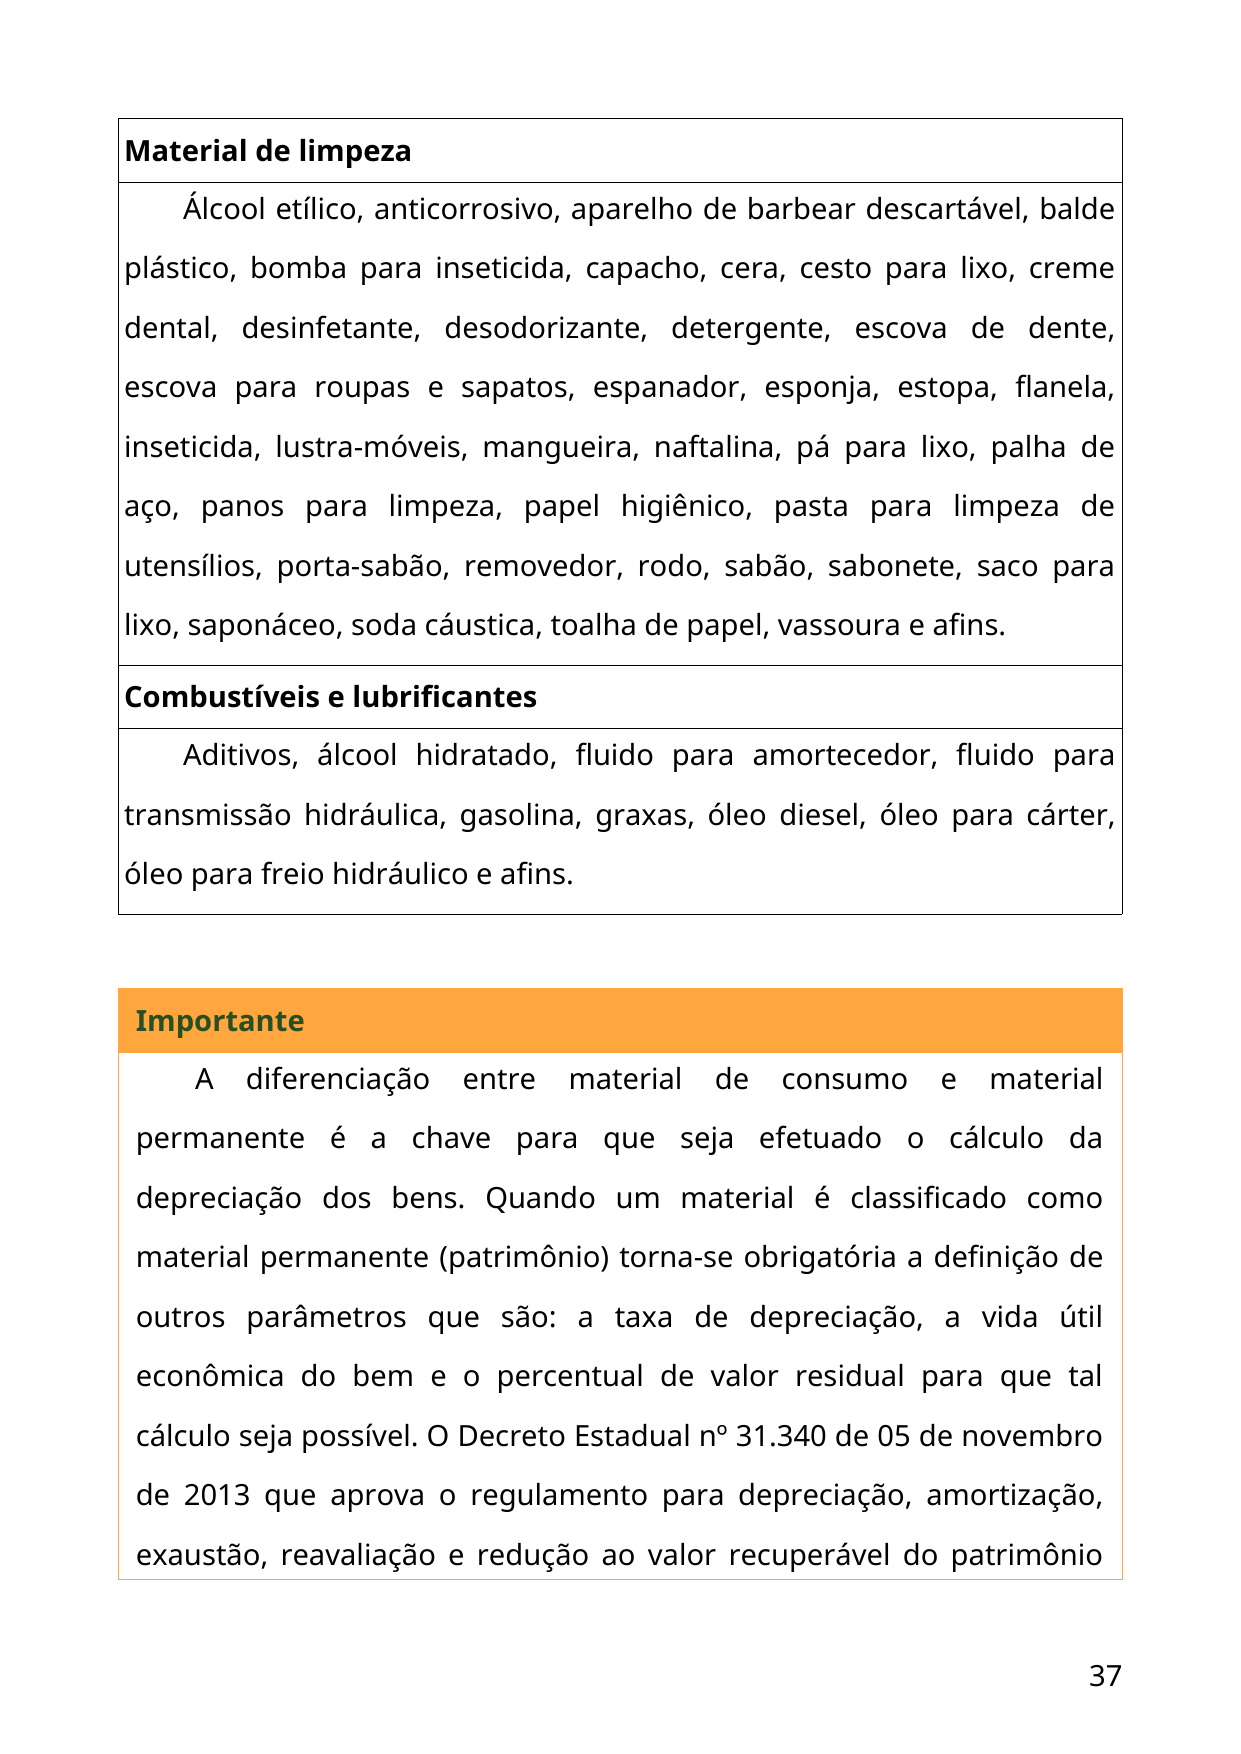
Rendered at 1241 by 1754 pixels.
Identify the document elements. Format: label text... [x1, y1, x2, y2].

table_cell Material de limpeza [119, 119, 1122, 182]
table_cell Aditivos, álcool hidratado, fluido para amortecedor, fluido para transmissão hidráulica, gasolina, graxas, óleo diesel, óleo para cárter, óleo para freio hidráulico e afins. [119, 729, 1122, 913]
table_cell Álcool etílico, anticorrosivo, aparelho de barbear descartável, balde plástico, bomba para inseticida, capacho, cera, cesto para lixo, creme dental, desinfetante, desodorizante, detergente, escova de dente, escova para roupas e sapatos, espanador, esponja, estopa, flanela, inseticida, lustra-móveis, mangueira, naftalina, pá para lixo, palha de aço, panos para limpeza, papel higiênico, pasta para limpeza de utensílios, porta-sabão, removedor, rodo, sabão, sabonete, saco para lixo, saponáceo, soda cáustica, toalha de papel, vassoura e afins. [119, 183, 1122, 664]
table_cell A diferenciação entre material de consumo e material permanente é a chave para que seja efetuado o cálculo da depreciação dos bens. Quando um material é classificado como material permanente (patrimônio) torna-se obrigatória a definição de outros parâmetros que são: a taxa de depreciação, a vida útil econômica do bem e o percentual de valor residual para que tal cálculo seja possível. O Decreto Estadual nº 31.340 de 05 de novembro de 2013 que aprova o regulamento para depreciação, amortização, exaustão, reavaliação e redução ao valor recuperável do patrimônio [119, 1053, 1122, 1579]
table_header Importante [119, 989, 1122, 1052]
table_cell Combustíveis e lubrificantes [119, 666, 1122, 728]
